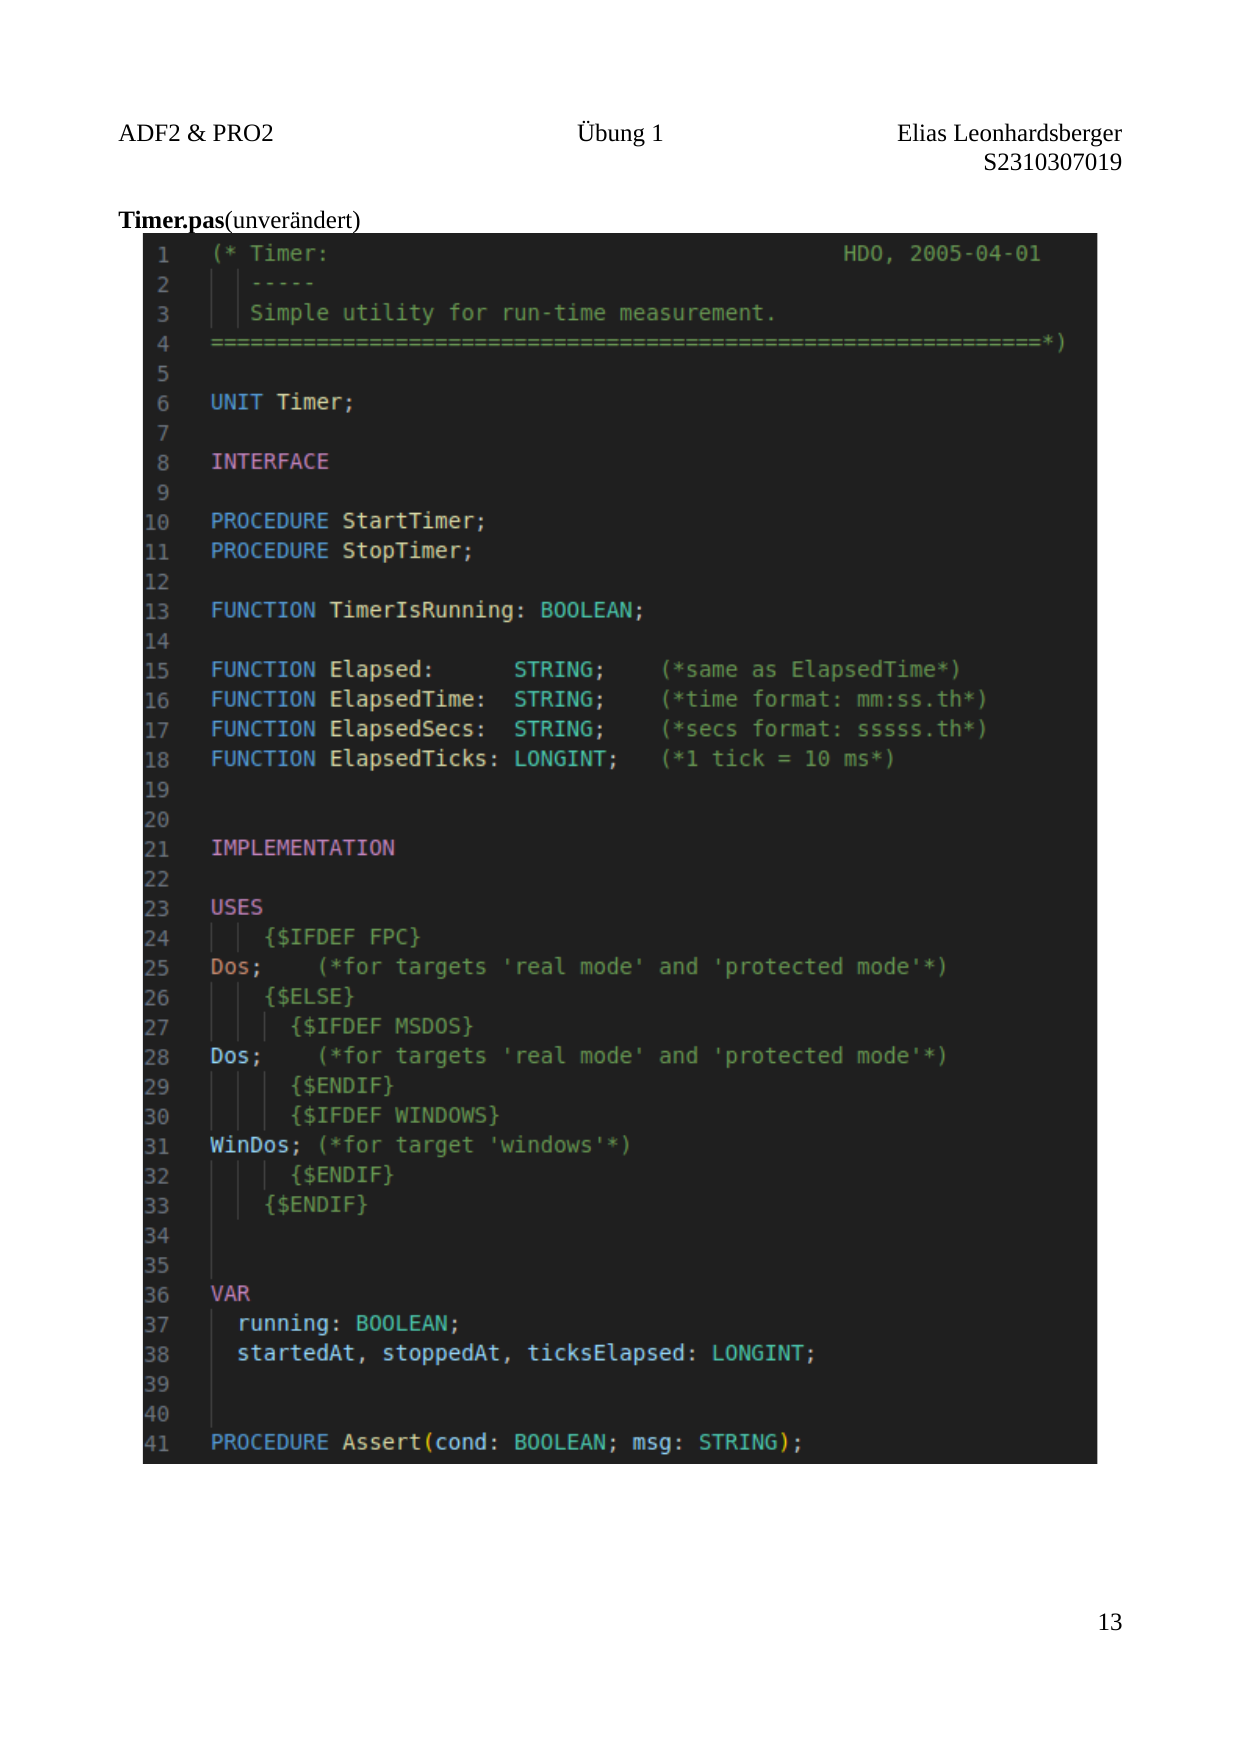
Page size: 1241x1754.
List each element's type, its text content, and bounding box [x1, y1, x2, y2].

text Timer.pas(unverändert) [118, 205, 1122, 234]
picture [142, 233, 1098, 1464]
